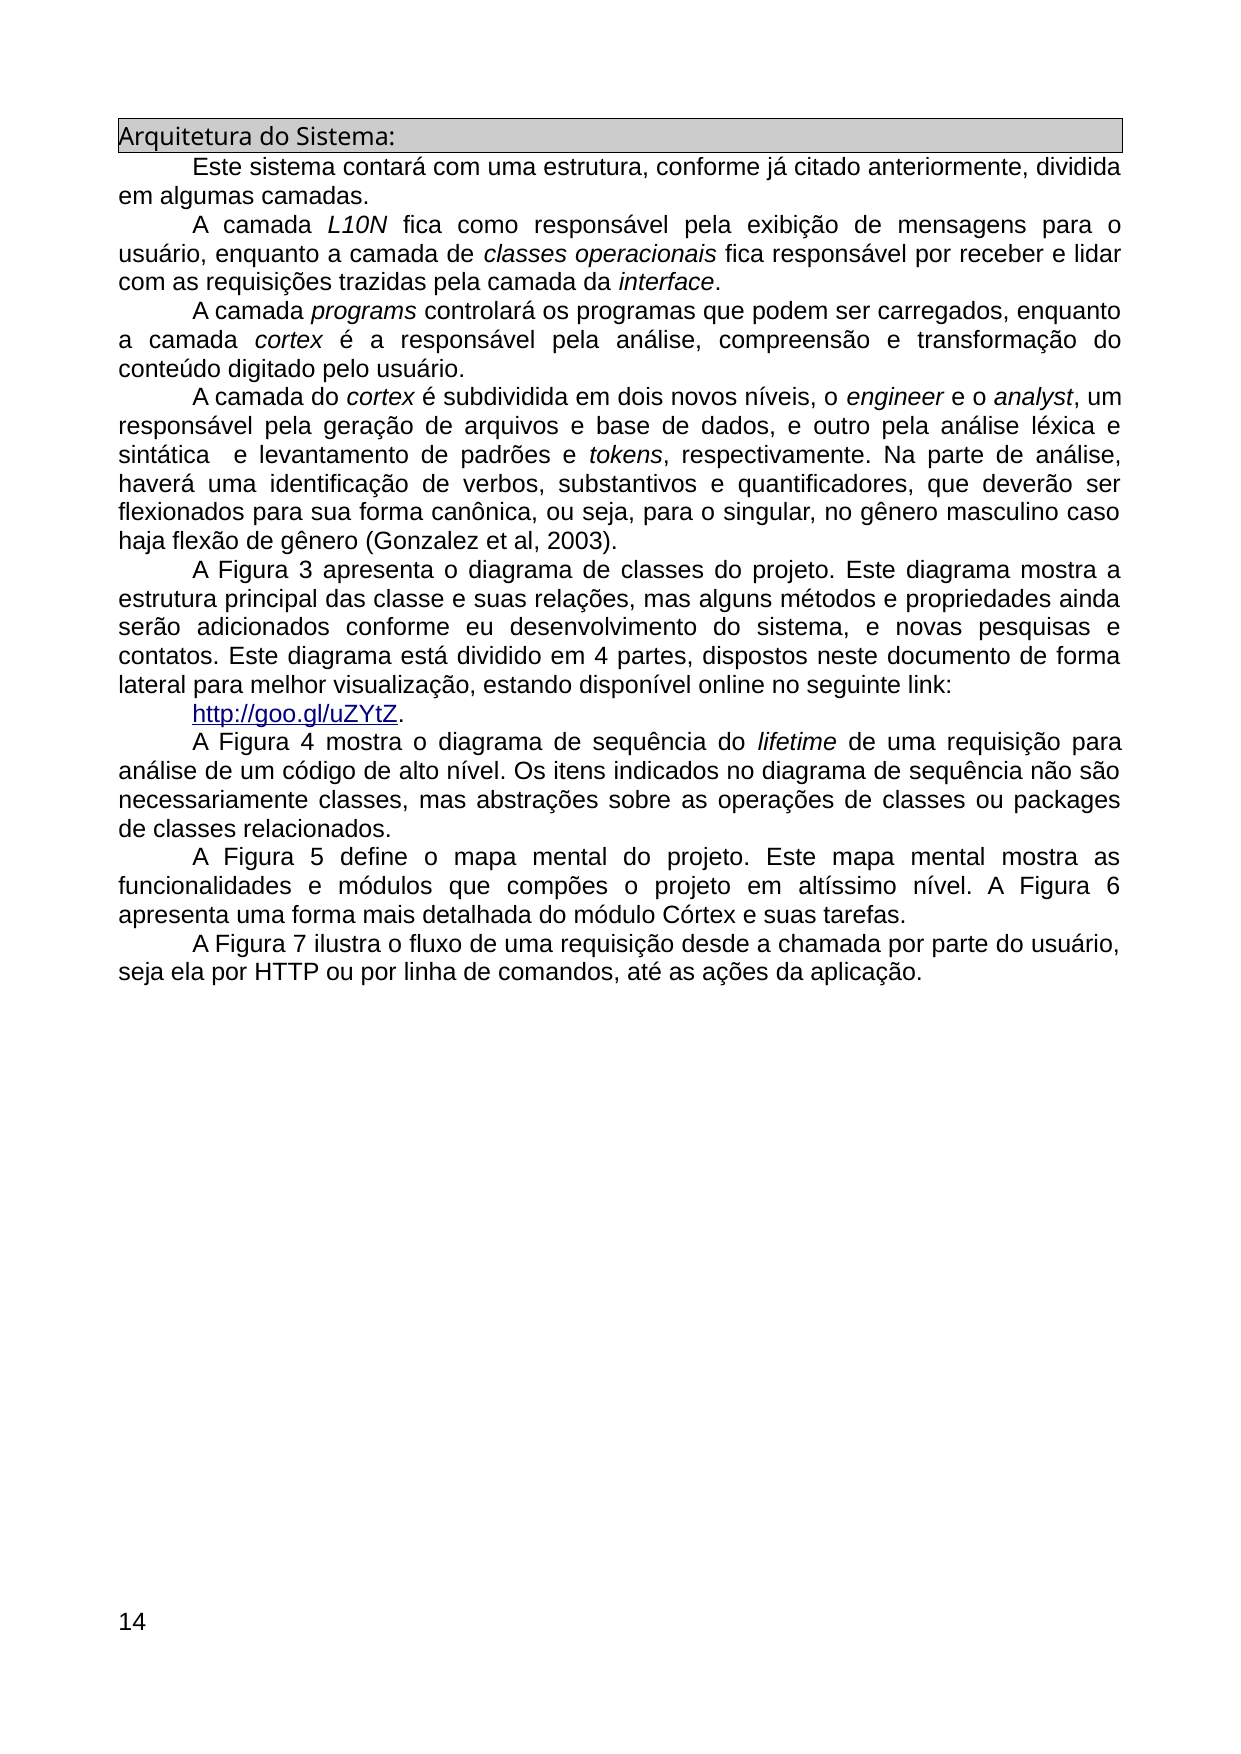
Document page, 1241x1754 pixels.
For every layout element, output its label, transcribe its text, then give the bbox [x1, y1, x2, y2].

text A Figura 5 define o mapa mental do projeto. Este mapa mental mostra as funcionalidades e módulos que compões o projeto em altíssimo nível. A Figura 6 apresenta uma forma mais detalhada do módulo Córtex e suas tarefas. [118, 842, 1122, 929]
text A camada L10N fica como responsável pela exibição de mensagens para o usuário, enquanto a camada de classes operacionais fica responsável por receber e lidar com as requisições trazidas pela camada da interface. [118, 210, 1122, 296]
text A Figura 4 mostra o diagrama de sequência do lifetime de uma requisição para análise de um código de alto nível. Os itens indicados no diagrama de sequência não são necessariamente classes, mas abstrações sobre as operações de classes ou packages de classes relacionados. [118, 727, 1122, 842]
text Este sistema contará com uma estrutura, conforme já citado anteriormente, dividida em algumas camadas. [118, 153, 1122, 210]
text A Figura 7 ilustra o fluxo de uma requisição desde a chamada por parte do usuário, seja ela por HTTP ou por linha de comandos, até as ações da aplicação. [118, 929, 1122, 986]
text http://goo.gl/uZYtZ. [118, 699, 1122, 727]
text A camada programs controlará os programas que podem ser carregados, enquanto a camada cortex é a responsável pela análise, compreensão e transformação do conteúdo digitado pelo usuário. [118, 296, 1122, 382]
text A Figura 3 apresenta o diagrama de classes do projeto. Este diagrama mostra a estrutura principal das classe e suas relações, mas alguns métodos e propriedades ainda serão adicionados conforme eu desenvolvimento do sistema, e novas pesquisas e contatos. Este diagrama está dividido em 4 partes, dispostos neste documento de forma lateral para melhor visualização, estando disponível online no seguinte link: [118, 555, 1122, 699]
text A camada do cortex é subdividida em dois novos níveis, o engineer e o analyst, um responsável pela geração de arquivos e base de dados, e outro pela análise léxica e sintática e levantamento de padrões e tokens, respectivamente. Na parte de análise, haverá uma identificação de verbos, substantivos e quantificadores, que deverão ser flexionados para sua forma canônica, ou seja, para o singular, no gênero masculino caso haja flexão de gênero (Gonzalez et al, 2003). [118, 382, 1122, 555]
